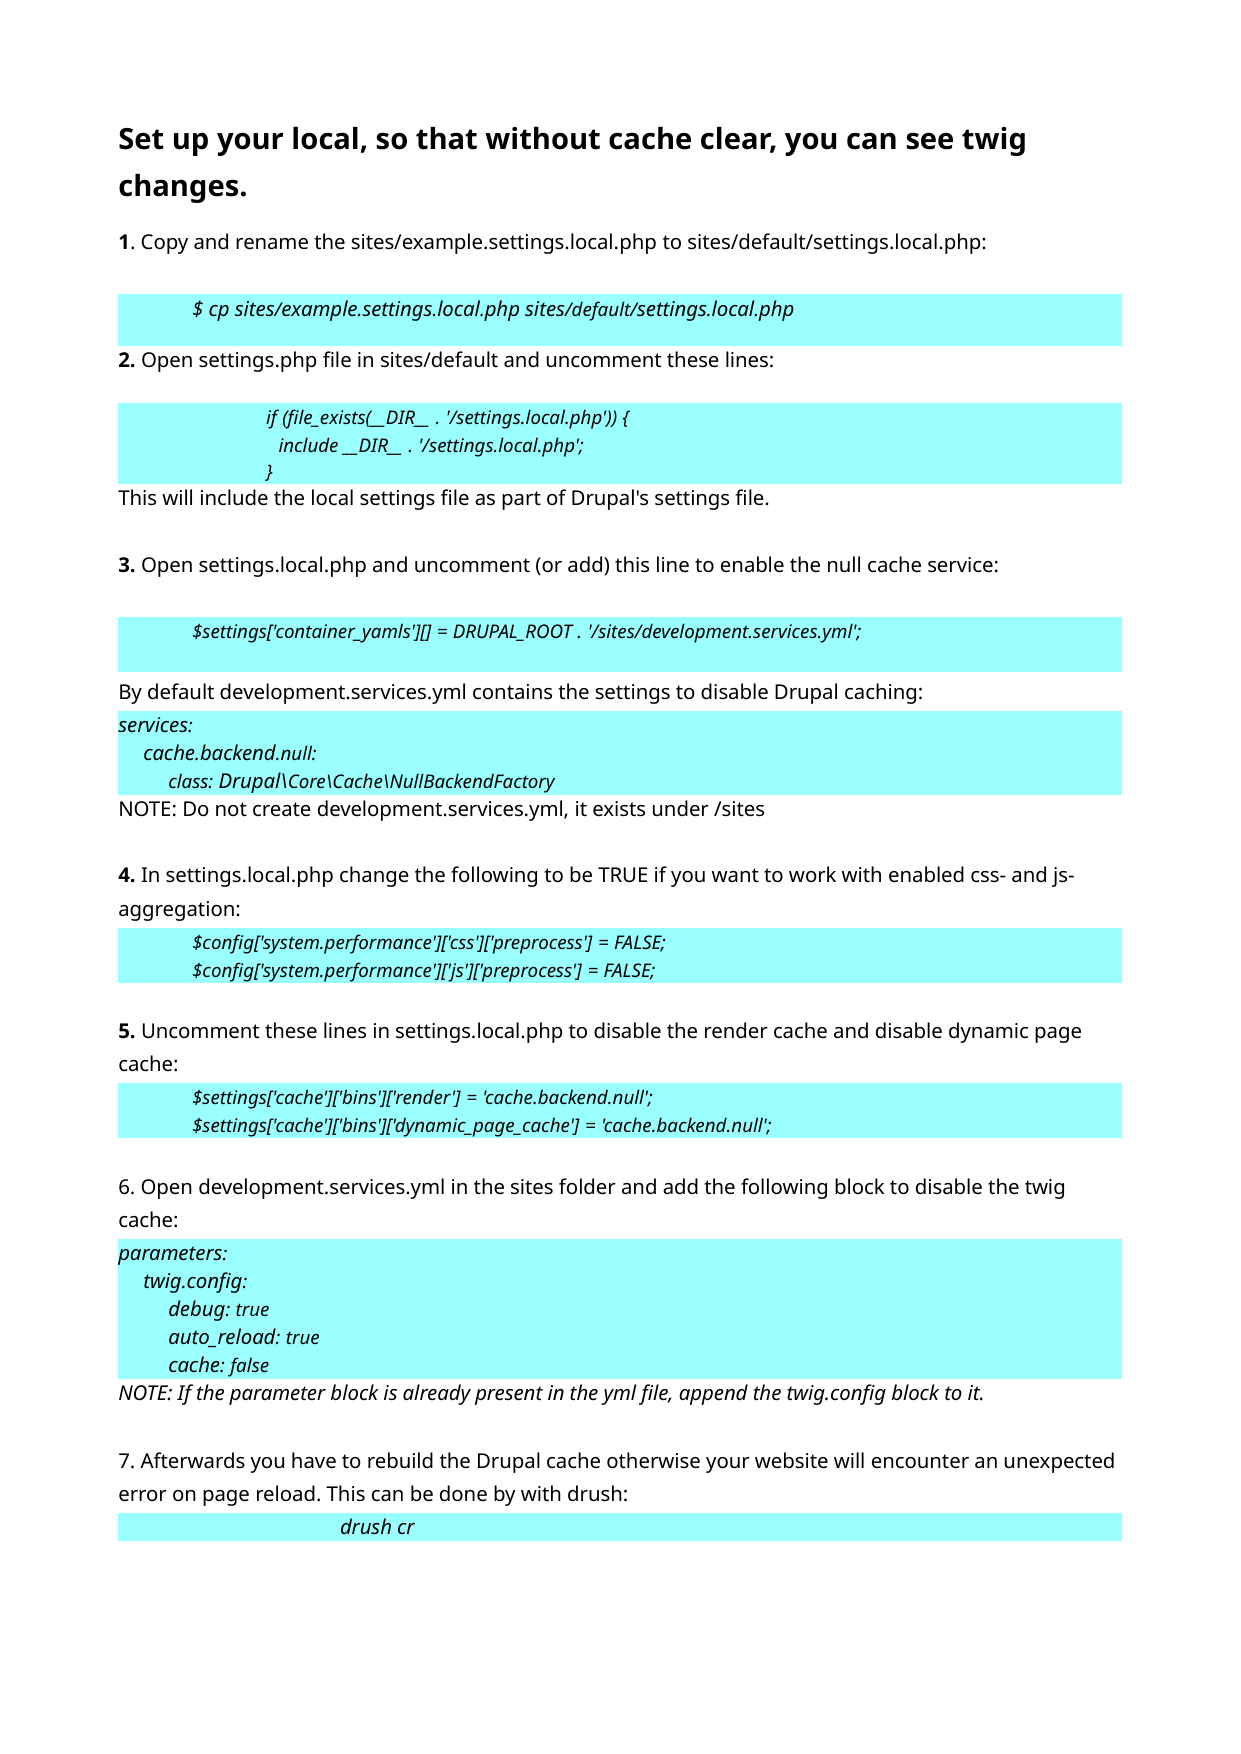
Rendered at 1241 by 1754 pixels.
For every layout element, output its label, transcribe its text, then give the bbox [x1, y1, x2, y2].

text auto_reload: true [118, 1323, 1122, 1351]
text NOTE: If the parameter block is already present in the yml file, append the twig.config block to it. [118, 1379, 1122, 1407]
text 5. Uncomment these lines in settings.local.php to disable the render cache and disable dynamic page cache: [118, 1016, 1122, 1077]
text cache.backend.null: [118, 739, 1122, 767]
text services: [118, 711, 1122, 739]
text 3. Open settings.local.php and uncomment (or add) this line to enable the null cache service: [118, 550, 1122, 578]
text By default development.services.yml contains the settings to disable Drupal caching: [118, 678, 1122, 705]
text if (file_exists(__DIR__ . '/settings.local.php')) { [118, 403, 1122, 430]
text parameters: [118, 1239, 1122, 1267]
text 7. Afterwards you have to rebuild the Drupal cache otherwise your website will encounter an unexpected error on page reload. This can be done by with drush: [118, 1447, 1122, 1507]
text This will include the local settings file as part of Drupal's settings file. [118, 484, 1122, 512]
text 4. In settings.local.php change the following to be TRUE if you want to work with enabled css- and js-aggregation: [118, 861, 1122, 922]
text debug: true [118, 1295, 1122, 1323]
text NOTE: Do not create development.services.yml, it exists under /sites [118, 795, 1122, 822]
text 6. Open development.services.yml in the sites folder and add the following block to disable the twig cache: [118, 1173, 1122, 1233]
text 2. Open settings.php file in sites/default and uncomment these lines: [118, 346, 1122, 373]
text } [118, 458, 1122, 484]
text drush cr [118, 1513, 1122, 1541]
text 1. Copy and rename the sites/example.settings.local.php to sites/default/settings.local.php: [118, 228, 1122, 256]
text $config['system.performance']['css']['preprocess'] = FALSE; [118, 928, 1122, 955]
text $ cp sites/example.settings.local.php sites/default/settings.local.php [118, 294, 1122, 322]
text include __DIR__ . '/settings.local.php'; [118, 430, 1122, 458]
text $settings['container_yamls'][] = DRUPAL_ROOT . '/sites/development.services.yml'; [118, 617, 1122, 644]
text twig.config: [118, 1267, 1122, 1295]
text cache: false [118, 1351, 1122, 1379]
text Set up your local, so that without cache clear, you can see twig changes. [118, 118, 1122, 205]
text class: Drupal\Core\Cache\NullBackendFactory [118, 767, 1122, 795]
text $config['system.performance']['js']['preprocess'] = FALSE; [118, 955, 1122, 983]
text $settings['cache']['bins']['render'] = 'cache.backend.null'; [118, 1083, 1122, 1110]
text $settings['cache']['bins']['dynamic_page_cache'] = 'cache.backend.null'; [118, 1110, 1122, 1138]
